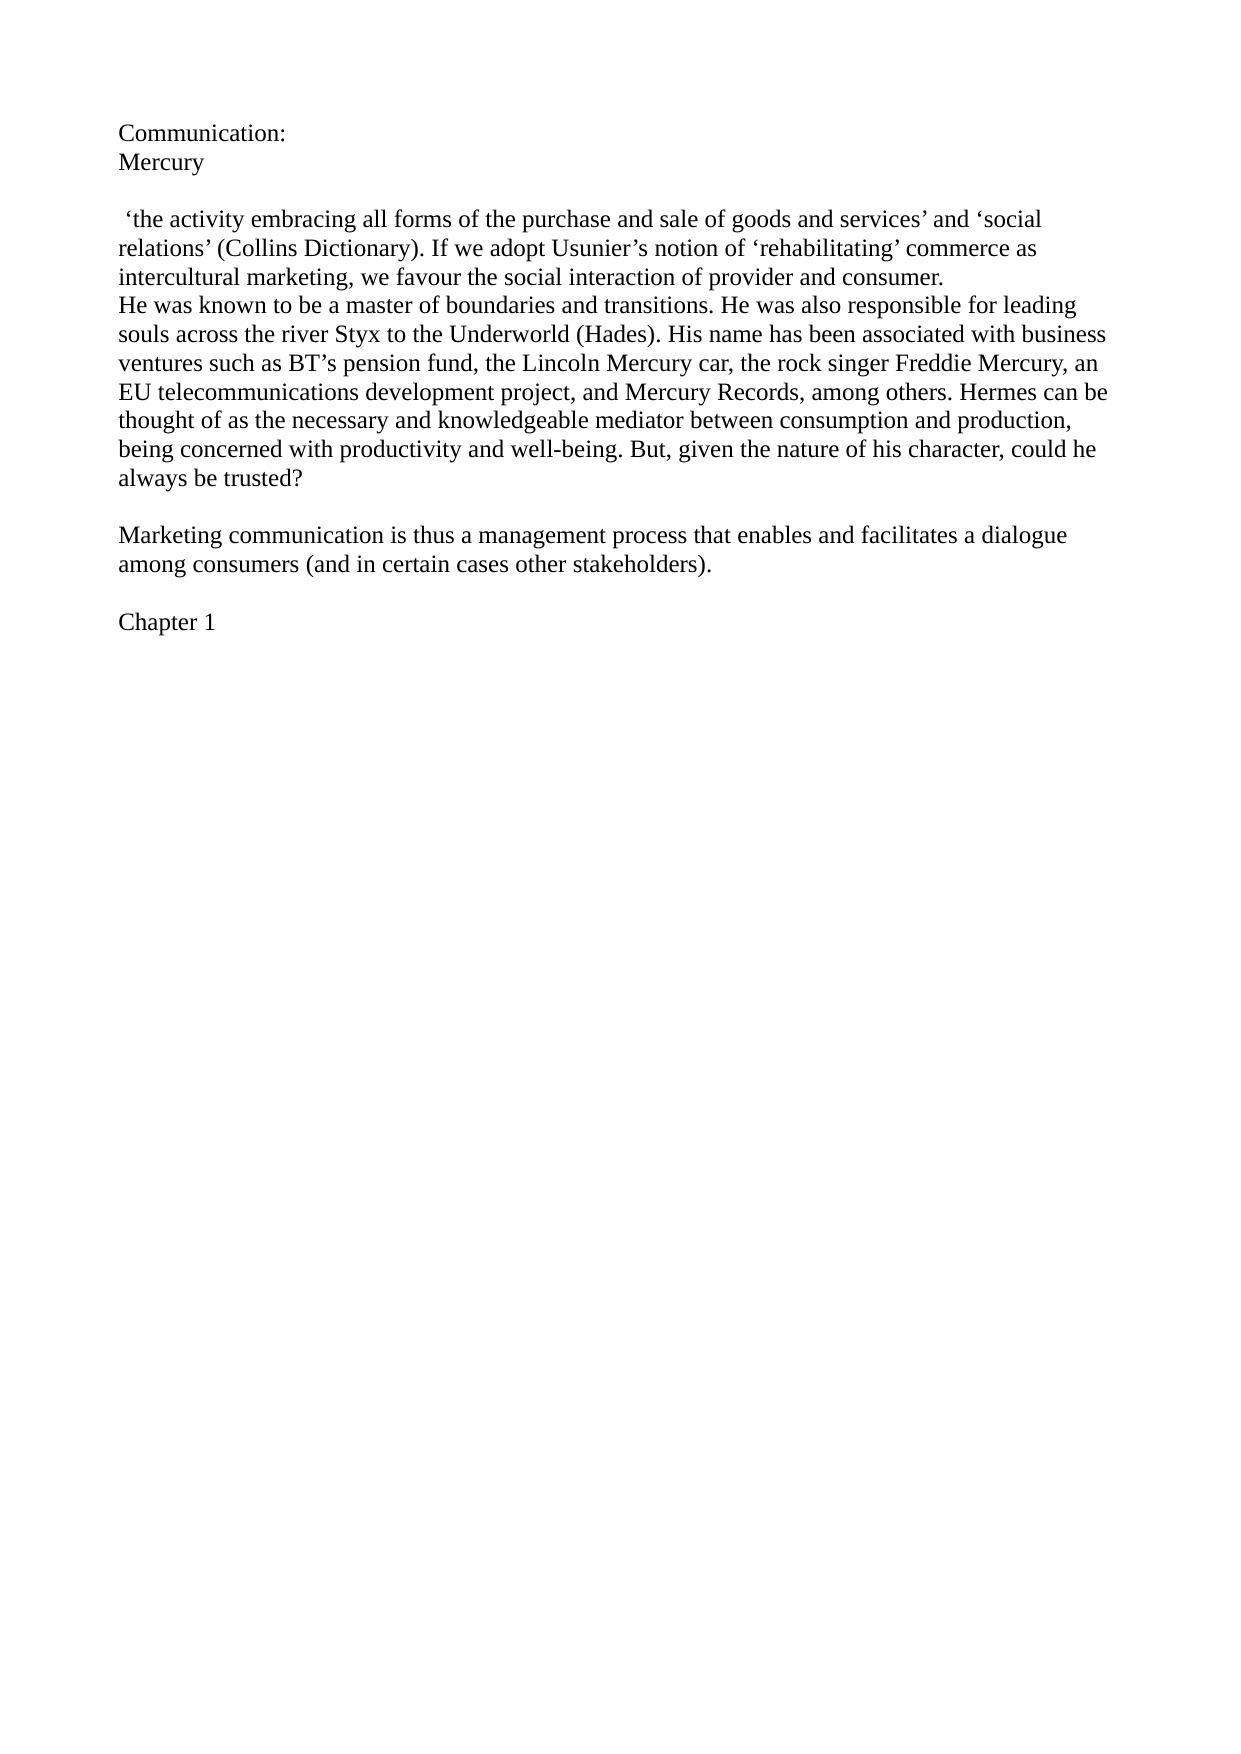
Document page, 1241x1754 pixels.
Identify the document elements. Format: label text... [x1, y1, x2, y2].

text ‘the activity embracing all forms of the purchase and sale of goods and services’ and ‘social relations’ (Collins Dictionary). If we adopt Usunier’s notion of ‘rehabilitating’ commerce as intercultural marketing, we favour the social interaction of provider and consumer. [118, 204, 1122, 291]
text Mercury [118, 147, 1122, 176]
text Communication: [118, 118, 1122, 147]
text Chapter 1 [118, 607, 1122, 636]
text He was known to be a master of boundaries and transitions. He was also responsible for leading souls across the river Styx to the Underworld (Hades). His name has been associated with business ventures such as BT’s pension fund, the Lincoln Mercury car, the rock singer Freddie Mercury, an EU telecommunications development project, and Mercury Records, among others. Hermes can be thought of as the necessary and knowledgeable mediator between consumption and production, being concerned with productivity and well-being. But, given the nature of his character, could he always be trusted? [118, 291, 1122, 492]
text Marketing communication is thus a management process that enables and facilitates a dialogue among consumers (and in certain cases other stakeholders). [118, 521, 1122, 578]
